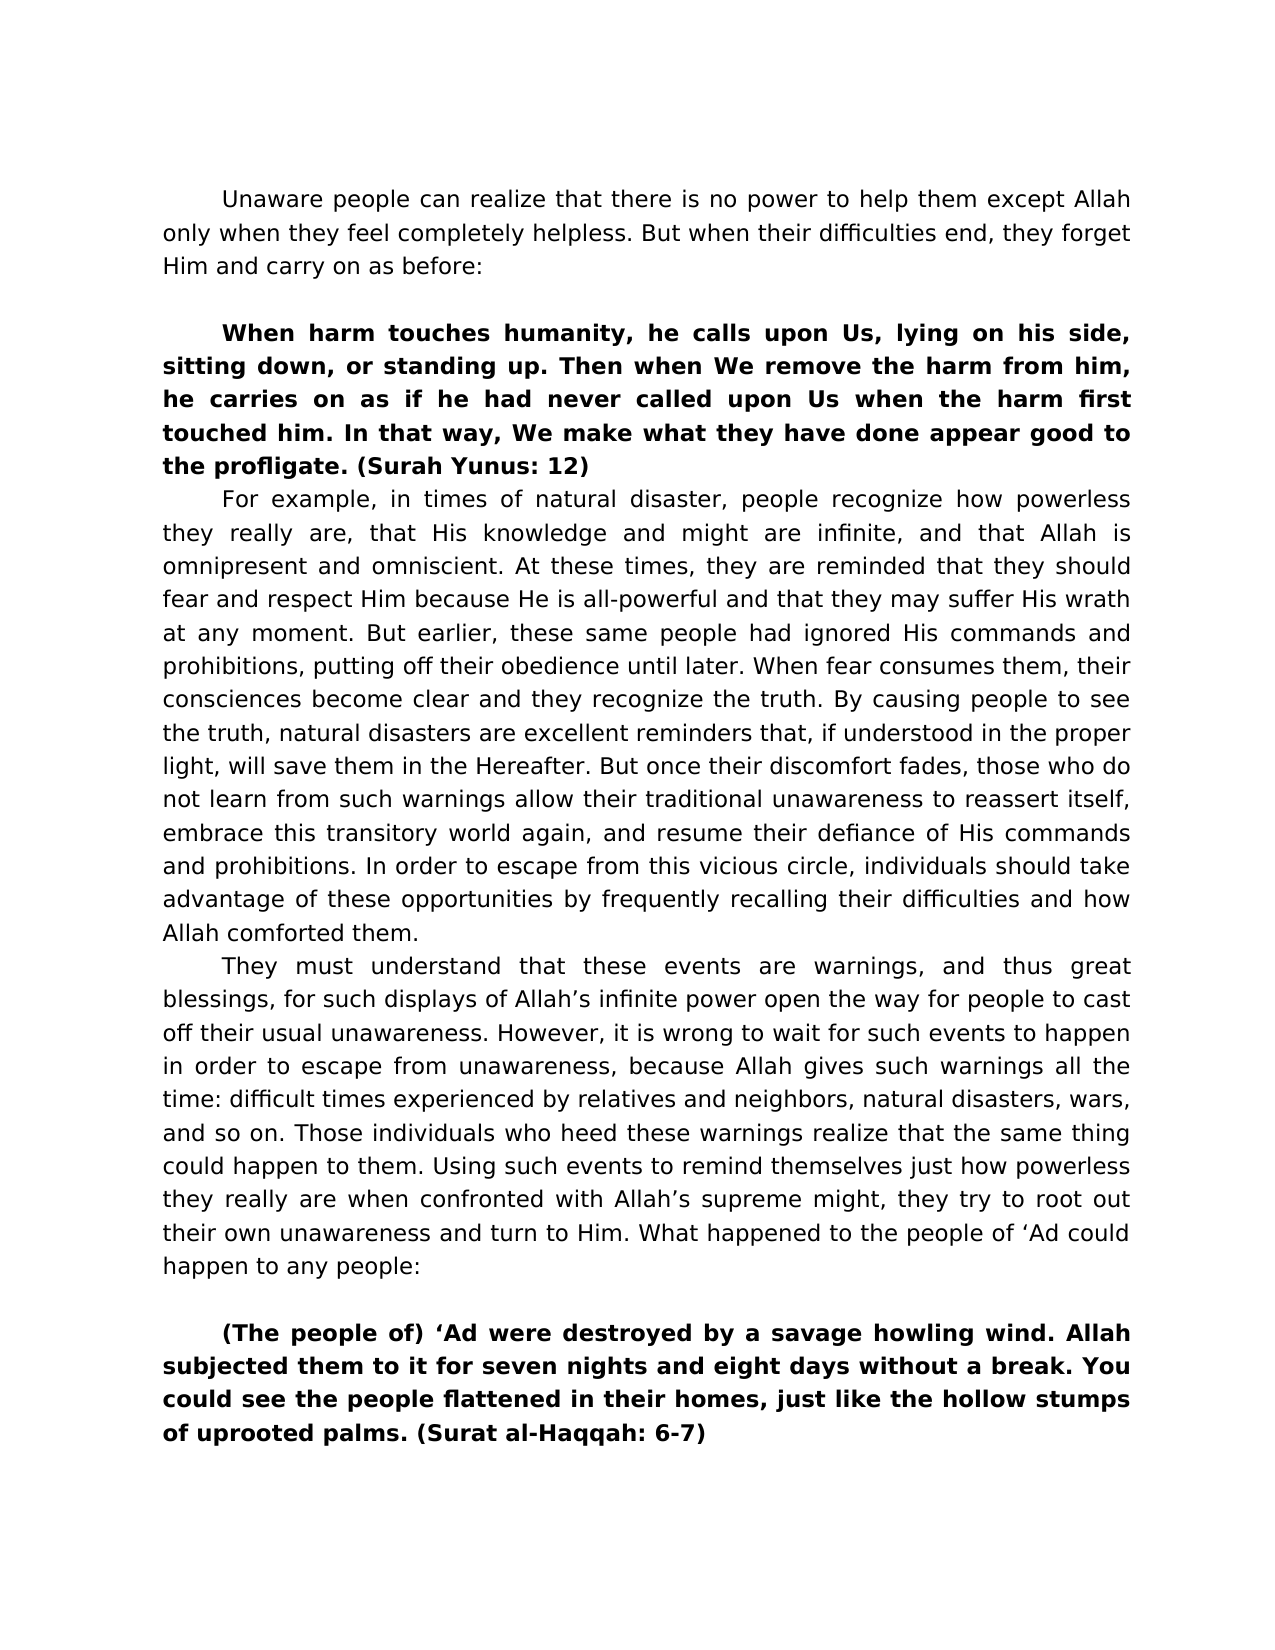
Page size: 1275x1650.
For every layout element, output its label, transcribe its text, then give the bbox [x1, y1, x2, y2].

text (The people of) ‘Ad were destroyed by a savage howling wind. Allah subjected them to it for seven nights and eight days without a break. You could see the people flattened in their homes, just like the hollow stumps of uprooted palms. (Surat al-Haqqah: 6-7) [162, 1314, 1132, 1448]
text They must understand that these events are warnings, and thus great blessings, for such displays of Allah’s infinite power open the way for people to cast off their usual unawareness. However, it is wrong to wait for such events to happen in order to escape from unawareness, because Allah gives such warnings all the time: difficult times experienced by relatives and neighbors, natural disasters, wars, and so on. Those individuals who heed these warnings realize that the same thing could happen to them. Using such events to remind themselves just how powerless they really are when confronted with Allah’s supreme might, they try to root out their own unawareness and turn to Him. What happened to the people of ‘Ad could happen to any people: [162, 948, 1132, 1281]
text When harm touches humanity, he calls upon Us, lying on his side, sitting down, or standing up. Then when We remove the harm from him, he carries on as if he had never called upon Us when the harm first touched him. In that way, We make what they have done appear good to the profligate. (Surah Yunus: 12) [162, 314, 1132, 481]
text For example, in times of natural disaster, people recognize how powerless they really are, that His knowledge and might are infinite, and that Allah is omnipresent and omniscient. At these times, they are reminded that they should fear and respect Him because He is all-powerful and that they may suffer His wrath at any moment. But earlier, these same people had ignored His commands and prohibitions, putting off their obedience until later. When fear consumes them, their consciences become clear and they recognize the truth. By causing people to see the truth, natural disasters are excellent reminders that, if understood in the proper light, will save them in the Hereafter. But once their discomfort fades, those who do not learn from such warnings allow their traditional unawareness to reassert itself, embrace this transitory world again, and resume their defiance of His commands and prohibitions. In order to escape from this vicious circle, individuals should take advantage of these opportunities by frequently recalling their difficulties and how Allah comforted them. [162, 481, 1132, 948]
text Unaware people can realize that there is no power to help them except Allah only when they feel completely helpless. But when their difficulties end, they forget Him and carry on as before: [162, 181, 1132, 281]
